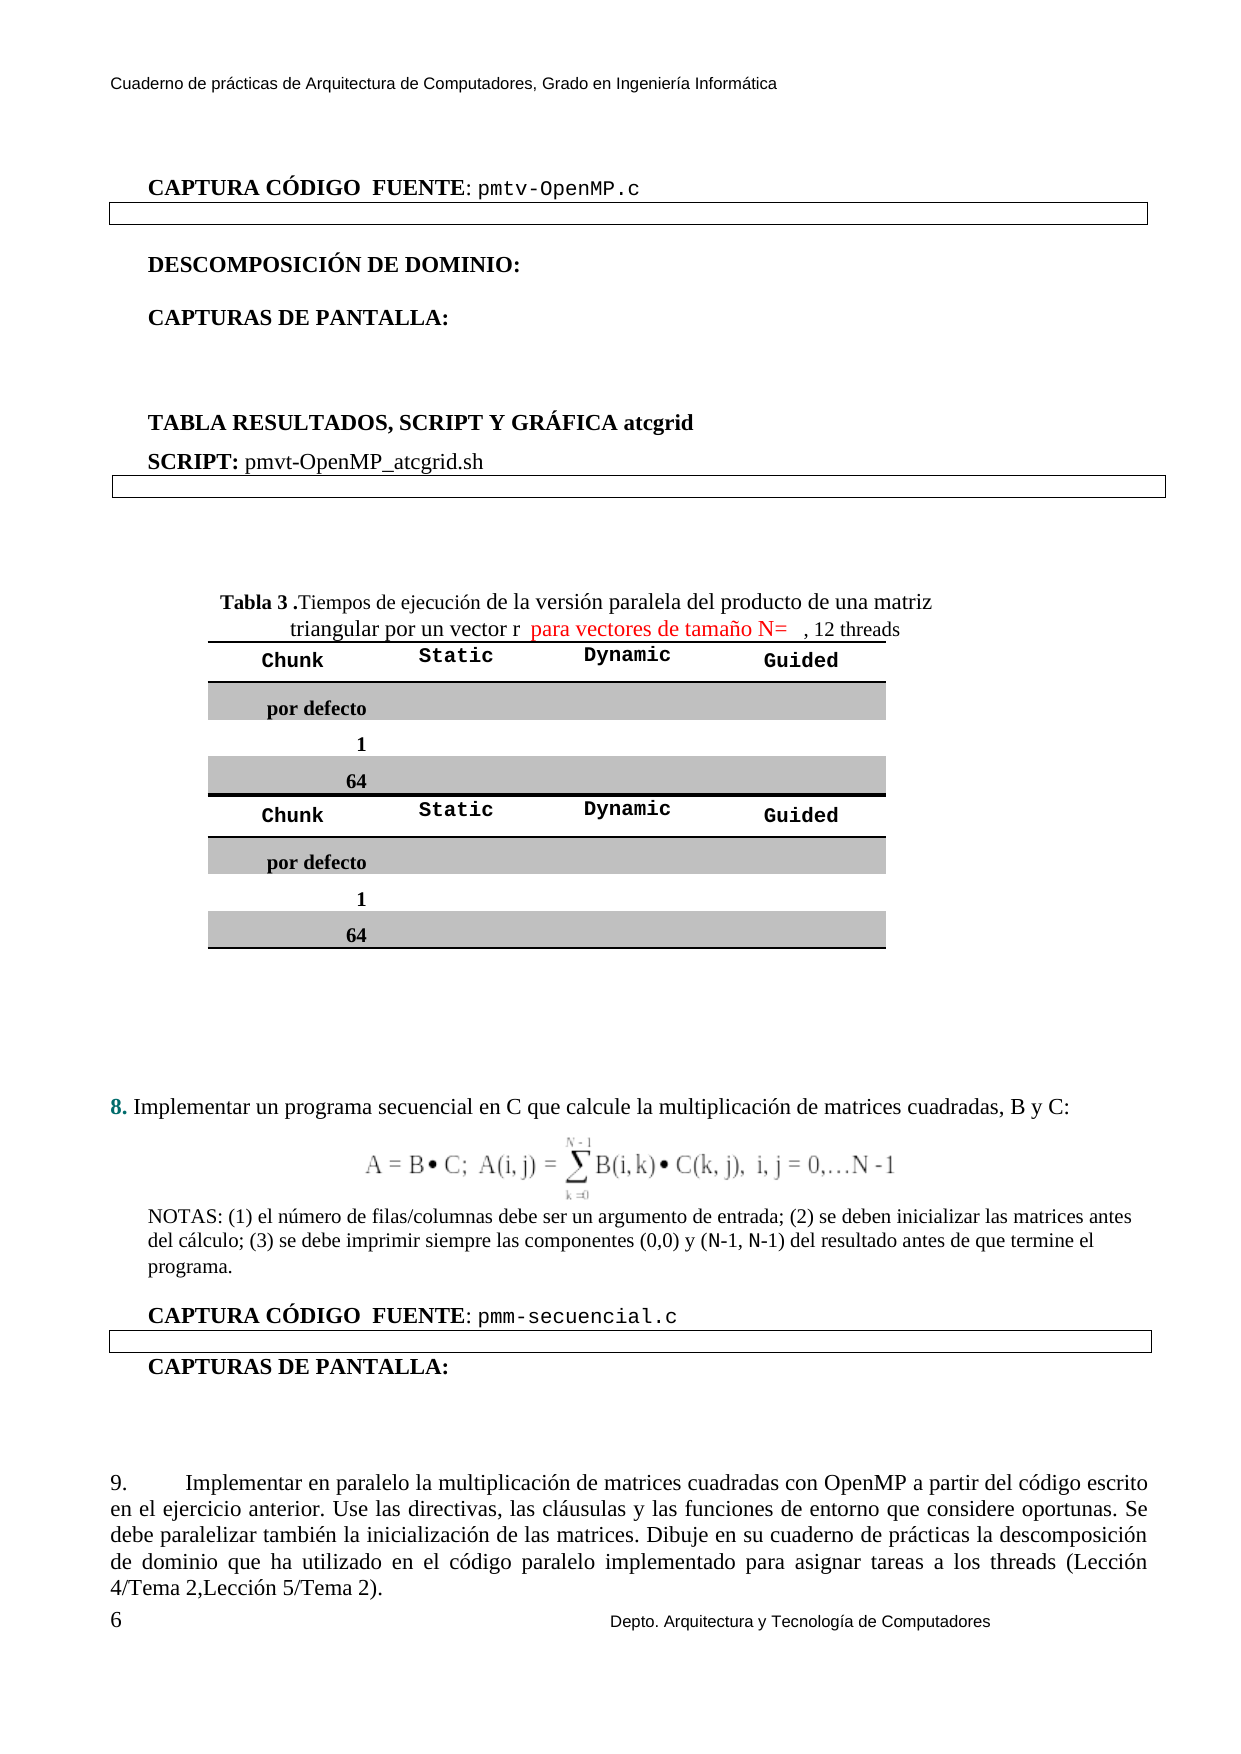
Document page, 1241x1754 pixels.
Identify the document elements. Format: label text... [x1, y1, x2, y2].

table_header [110, 203, 1147, 224]
list 8. Implementar un programa secuencial en C que calcule la multiplicación de matrices cuadradas, B y C: [110, 1093, 1150, 1119]
text NOTAS: (1) el número de filas/columnas debe ser un argumento de entrada; (2) se deben inicializar las matrices antes del cálculo; (3) se debe imprimir siempre las componentes (0,0) y (N-1, N-1) del resultado antes de que termine el programa. [148, 1204, 1150, 1278]
table_cell [378, 683, 539, 720]
text CAPTURAS DE PANTALLA: [148, 304, 1150, 330]
table_header Dynamic [539, 797, 716, 836]
table_cell [539, 874, 716, 911]
table_cell [378, 874, 539, 911]
table_cell 1 [208, 874, 378, 911]
text CAPTURA CÓDIGO FUENTE: pmtv-OpenMP.c [148, 174, 1150, 202]
table_cell [378, 838, 539, 874]
table_cell [539, 756, 716, 793]
text CAPTURA CÓDIGO FUENTE: pmm-secuencial.c [148, 1302, 1150, 1330]
table_header Dynamic [539, 643, 716, 681]
table_cell [539, 911, 716, 947]
table_cell [539, 838, 716, 874]
table_cell [378, 756, 539, 793]
table_cell [378, 720, 539, 756]
table_cell [539, 720, 716, 756]
table_header Tiempos de ejecución de la versión paralela del producto de una matriz triangular por un vector r para vectores de tamaño N= , 12 threads [110, 563, 967, 641]
table_cell por defecto [208, 683, 378, 720]
list SCRIPT: pmvt-OpenMP_atcgrid.sh [147, 448, 1150, 475]
table_header Static [378, 797, 539, 836]
table_header [886, 795, 967, 949]
table_cell [716, 838, 886, 874]
table_cell 1 [208, 720, 378, 756]
table_header Guided [716, 643, 886, 681]
table_cell [378, 911, 539, 947]
text DESCOMPOSICIÓN DE DOMINIO: [148, 251, 1150, 278]
table_cell [716, 683, 886, 720]
table_cell 64 [208, 911, 378, 947]
table_header Chunk [208, 643, 378, 681]
table_cell [716, 756, 886, 793]
table_cell [110, 641, 208, 795]
text TABLA RESULTADOS, SCRIPT Y GRÁFICA atcgrid [148, 409, 1150, 436]
table_cell por defecto [208, 838, 378, 874]
table_header Static [378, 643, 539, 681]
table_header Guided [716, 797, 886, 836]
table_cell 64 [208, 756, 378, 793]
text CAPTURAS DE PANTALLA: [148, 1353, 1150, 1379]
table_header [113, 476, 1165, 497]
table_header [110, 795, 208, 949]
table_cell [886, 641, 967, 795]
table_header Chunk [208, 797, 378, 836]
list Implementar en paralelo la multiplicación de matrices cuadradas con OpenMP a partir del código escrito en el ejercicio anterior. Use las directivas, las cláusulas y las funciones de entorno que considere oportunas. Se debe paralelizar también la inicialización de las matrices. Dibuje en su cuaderno de prácticas la descomposición de dominio que ha utilizado en el código paralelo implementado para asignar tareas a los threads (Lección 4/Tema 2,Lección 5/Tema 2). [110, 1469, 1150, 1601]
table_cell [716, 911, 886, 947]
table_cell [716, 720, 886, 756]
table_header [110, 1331, 1151, 1352]
table_cell [539, 683, 716, 720]
table_cell [716, 874, 886, 911]
